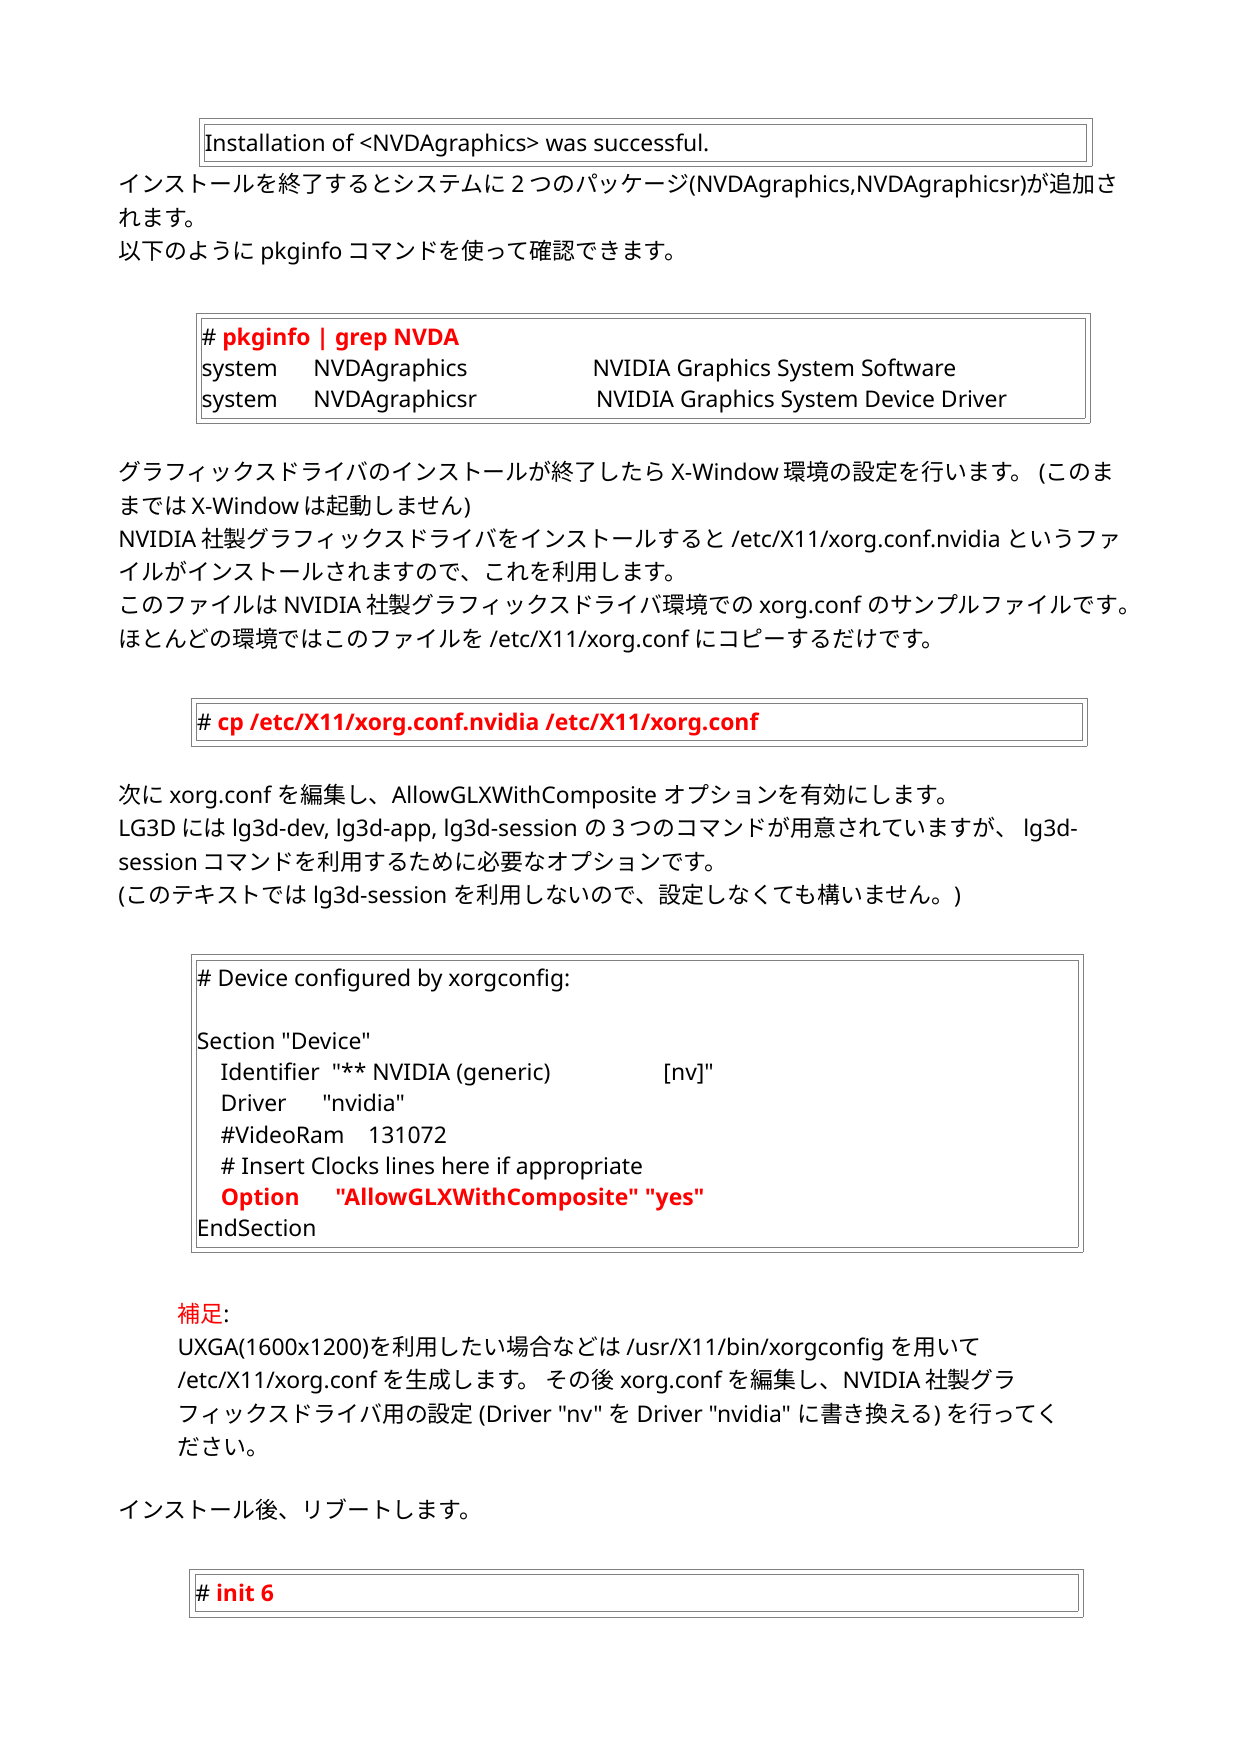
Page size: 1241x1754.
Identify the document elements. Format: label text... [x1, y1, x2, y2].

table_header # init 6 [192, 1570, 1081, 1611]
text 補足: UXGA(1600x1200)を利用したい場合などは /usr/X11/bin/xorgconfig を用いて /etc/X11/xorg.conf を生成します。 その後 xorg.conf を編集し、NVIDIA社製グラフィックスドライバ用の設定 (Driver "nv" を Driver "nvidia" に書き換える) を行ってください。 [177, 1296, 1063, 1462]
table_header # cp /etc/X11/xorg.conf.nvidia /etc/X11/xorg.conf [194, 699, 1084, 740]
table_header # Device configured by xorgconfig: Section "Device" Identifier "** NVIDIA (generic) [nv]" Driver "nvidia" #VideoRam 131072 # Insert Clocks lines here if appropriate Option "AllowGLXWithComposite" "yes" EndSection [194, 955, 1081, 1247]
text 次に xorg.conf を編集し、AllowGLXWithComposite オプションを有効にします。 LG3Dには lg3d-dev, lg3d-app, lg3d-session の 3つのコマンドが用意されていますが、 lg3d-sessionコマンドを利用するために必要なオプションです。 (このテキストでは lg3d-session を利用しないので、設定しなくても構いません。) [118, 746, 1122, 942]
text インストール後、リブートします。 [118, 1492, 1122, 1556]
text グラフィックスドライバのインストールが終了したら X-Window環境の設定を行います。 (このままではX-Windowは起動しません) NVIDIA社製グラフィックスドライバをインストールすると /etc/X11/xorg.conf.nvidia というファイルがインストールされますので、これを利用します。 このファイルはNVIDIA社製グラフィックスドライバ環境での xorg.conf のサンプルファイルです。ほとんどの環境ではこのファイルを /etc/X11/xorg.conf にコピーするだけです。 [118, 423, 1122, 685]
table_header Installation of <NVDAgraphics> was successful. [202, 119, 1089, 161]
text インストールを終了するとシステムに2つのパッケージ(NVDAgraphics,NVDAgraphicsr)が追加されます。 以下のようにpkginfoコマンドを使って確認できます。 [118, 166, 1122, 300]
table_header # pkginfo | grep NVDA system NVDAgraphics NVIDIA Graphics System Software system NVDAgraphicsr NVIDIA Graphics System Device Driver [199, 314, 1087, 417]
